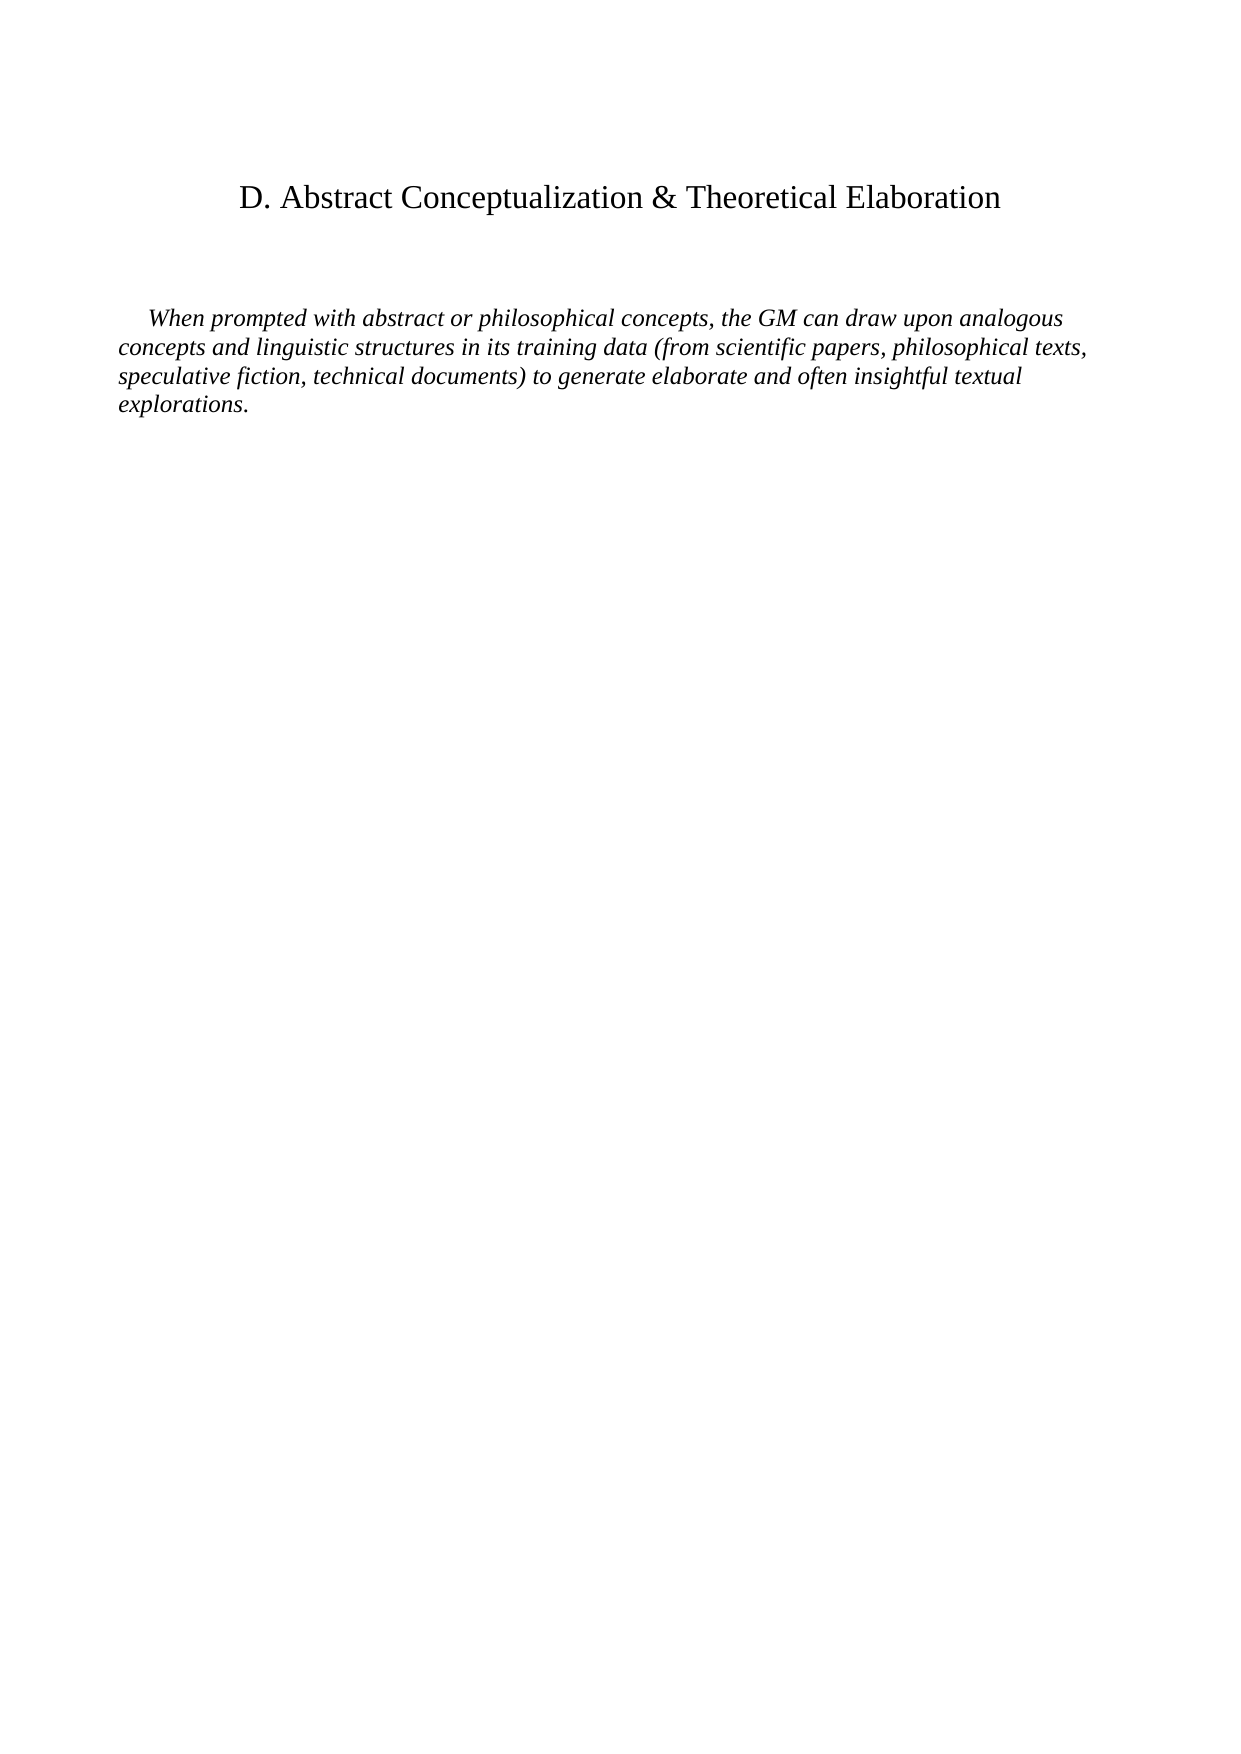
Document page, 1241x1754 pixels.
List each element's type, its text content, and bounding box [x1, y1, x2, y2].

subtitle D. Abstract Conceptualization & Theoretical Elaboration [118, 177, 1122, 216]
text When prompted with abstract or philosophical concepts, the GM can draw upon analogous concepts and linguistic structures in its training data (from scientific papers, philosophical texts, speculative fiction, technical documents) to generate elaborate and often insightful textual explorations. [118, 303, 1122, 418]
